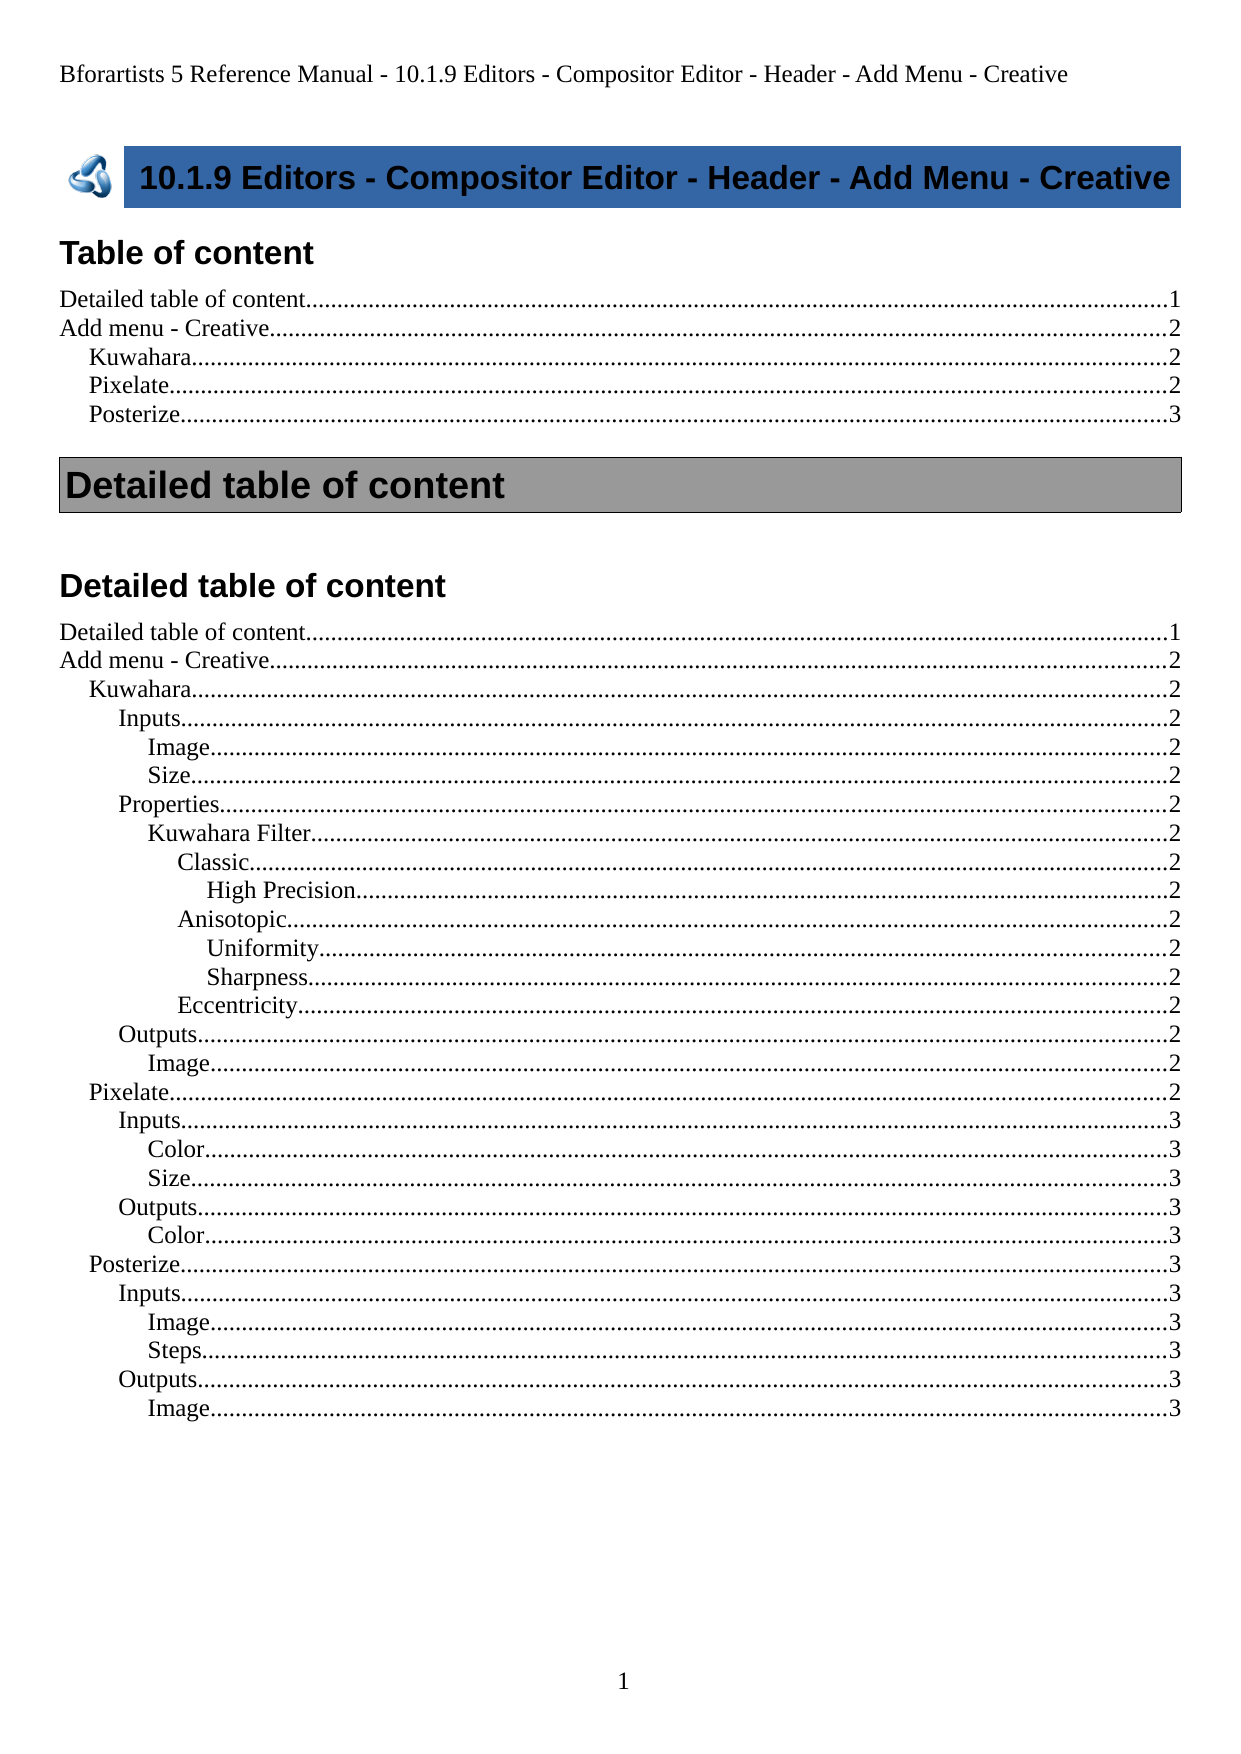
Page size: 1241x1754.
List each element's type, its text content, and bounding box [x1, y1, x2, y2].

text Eccentricity 2 [177, 990, 1181, 1019]
picture [65, 152, 114, 201]
text Detailed table of content 1 [59, 617, 1181, 645]
text Outputs 3 [118, 1364, 1181, 1393]
text Outputs 3 [118, 1192, 1181, 1220]
text Detailed table of content 1 [59, 284, 1181, 313]
text Uniformity 2 [206, 933, 1181, 962]
text Add menu - Creative 2 [59, 645, 1181, 674]
text Image 3 [147, 1307, 1181, 1335]
table_header Detailed table of content [60, 458, 1181, 512]
table_header 10.1.9 Editors - Compositor Editor - Header - Add Menu - Creative [124, 146, 1181, 208]
text Classic 2 [177, 847, 1181, 875]
text Kuwahara 2 [88, 674, 1181, 703]
text Image 2 [147, 732, 1181, 760]
text Pixelate 2 [88, 370, 1181, 399]
text Image 2 [147, 1048, 1181, 1077]
text Size 2 [147, 760, 1181, 789]
table_header [59, 146, 124, 208]
text Add menu - Creative 2 [59, 313, 1181, 342]
text Inputs 3 [118, 1278, 1181, 1307]
text Properties 2 [118, 789, 1181, 818]
text Image 3 [147, 1393, 1181, 1422]
text Color 3 [147, 1134, 1181, 1163]
text Pixelate 2 [88, 1077, 1181, 1105]
text Kuwahara Filter 2 [147, 818, 1181, 847]
text Color 3 [147, 1220, 1181, 1249]
text Kuwahara 2 [88, 342, 1181, 370]
text Size 3 [147, 1163, 1181, 1192]
text Posterize 3 [88, 399, 1181, 428]
subtitle Table of content [59, 233, 1181, 272]
text Posterize 3 [88, 1249, 1181, 1278]
text Anisotopic 2 [177, 904, 1181, 933]
text Outputs 2 [118, 1019, 1181, 1048]
text Steps 3 [147, 1335, 1181, 1364]
text Inputs 3 [118, 1105, 1181, 1134]
text Sharpness 2 [206, 962, 1181, 990]
text High Precision 2 [206, 875, 1181, 904]
text Inputs 2 [118, 703, 1181, 732]
subtitle Detailed table of content [59, 566, 1181, 604]
